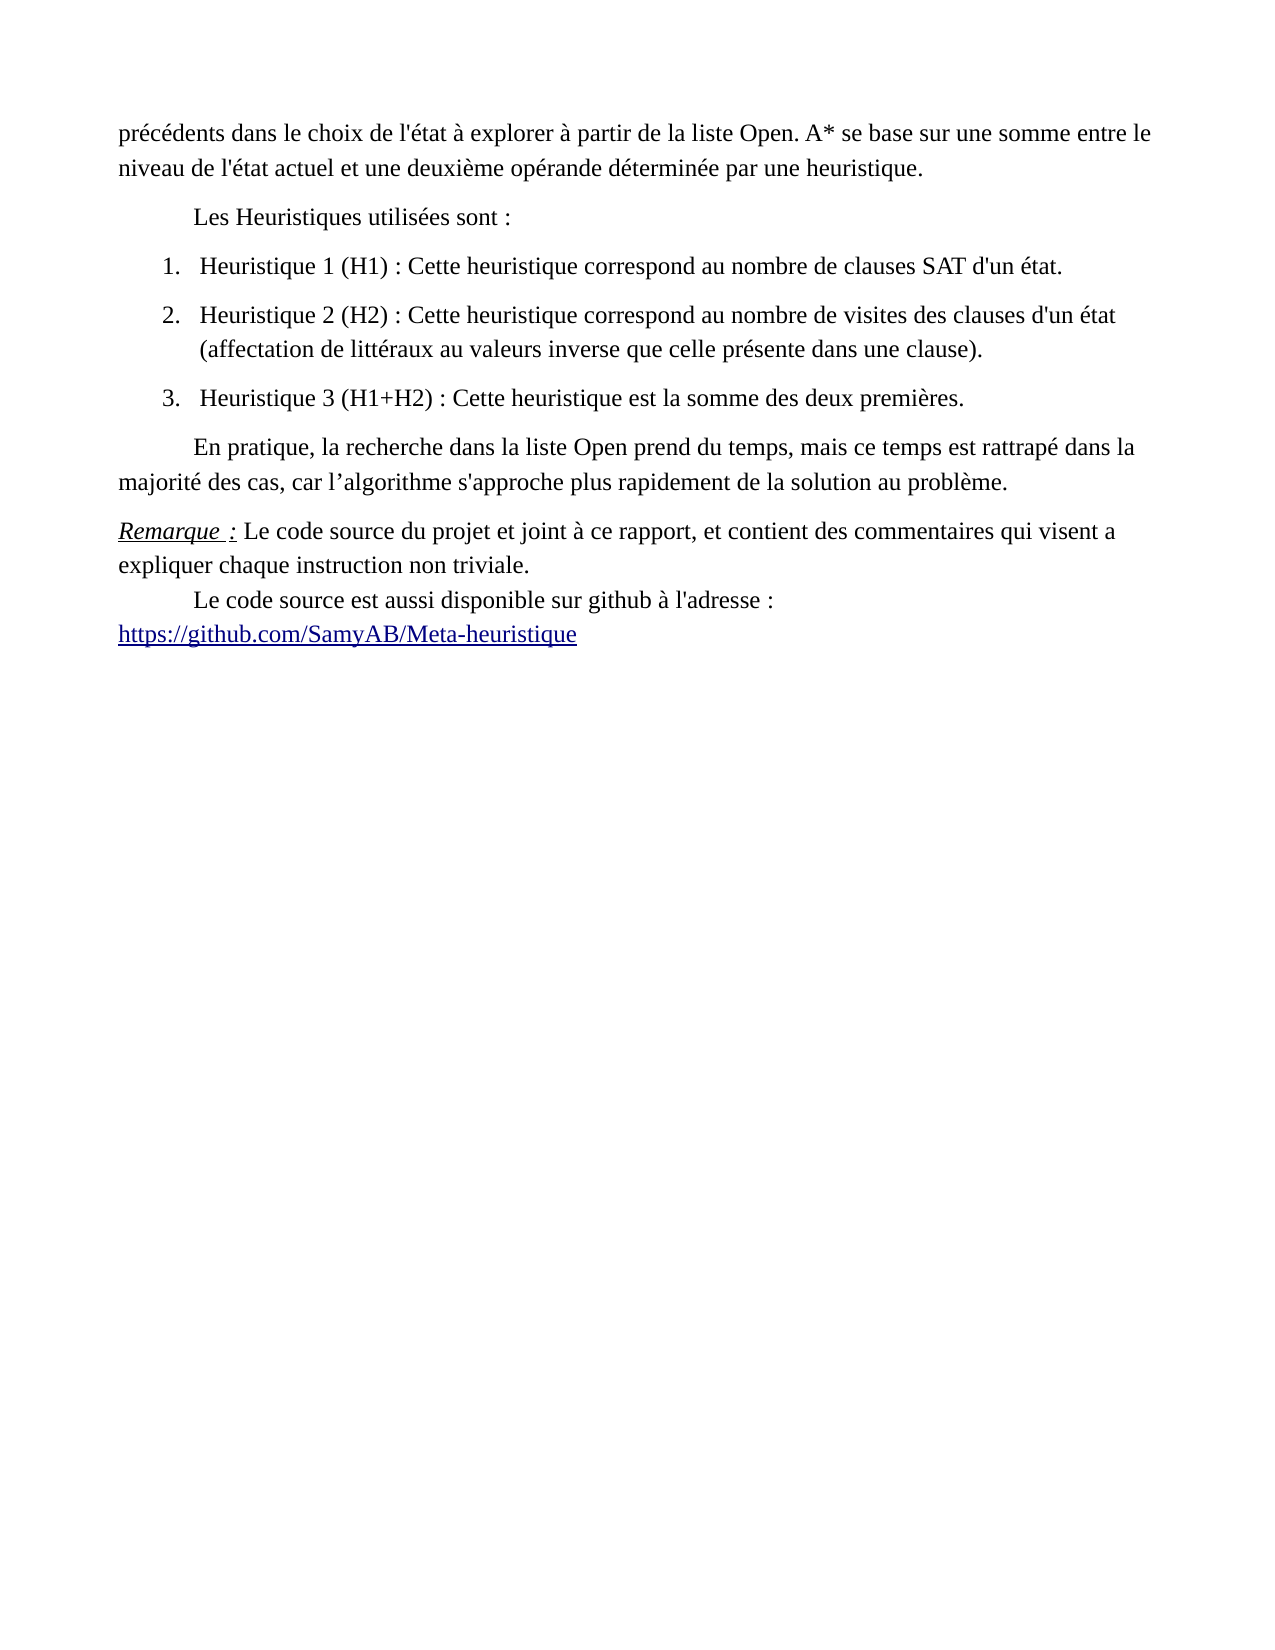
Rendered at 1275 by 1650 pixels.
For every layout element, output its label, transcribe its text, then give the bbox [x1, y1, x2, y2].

list Heuristique 1 (H1) : Cette heuristique correspond au nombre de clauses SAT d'un état. [162, 251, 1157, 279]
list Heuristique 3 (H1+H2) : Cette heuristique est la somme des deux premières. [162, 383, 1157, 412]
text Les Heuristiques utilisées sont : [118, 202, 1157, 230]
text précédents dans le choix de l'état à explorer à partir de la liste Open. A* se base sur une somme entre le niveau de l'état actuel et une deuxième opérande déterminée par une heuristique. [118, 118, 1157, 181]
text En pratique, la recherche dans la liste Open prend du temps, mais ce temps est rattrapé dans la majorité des cas, car l’algorithme s'approche plus rapidement de la solution au problème. [118, 432, 1157, 496]
text Remarque : Le code source du projet et joint à ce rapport, et contient des commentaires qui visent a expliquer chaque instruction non triviale. Le code source est aussi disponible sur github à l'adresse : https://github.com/SamyAB/Meta-heuristique [118, 516, 1157, 648]
list Heuristique 2 (H2) : Cette heuristique correspond au nombre de visites des clauses d'un état (affectation de littéraux au valeurs inverse que celle présente dans une clause). [162, 300, 1157, 363]
